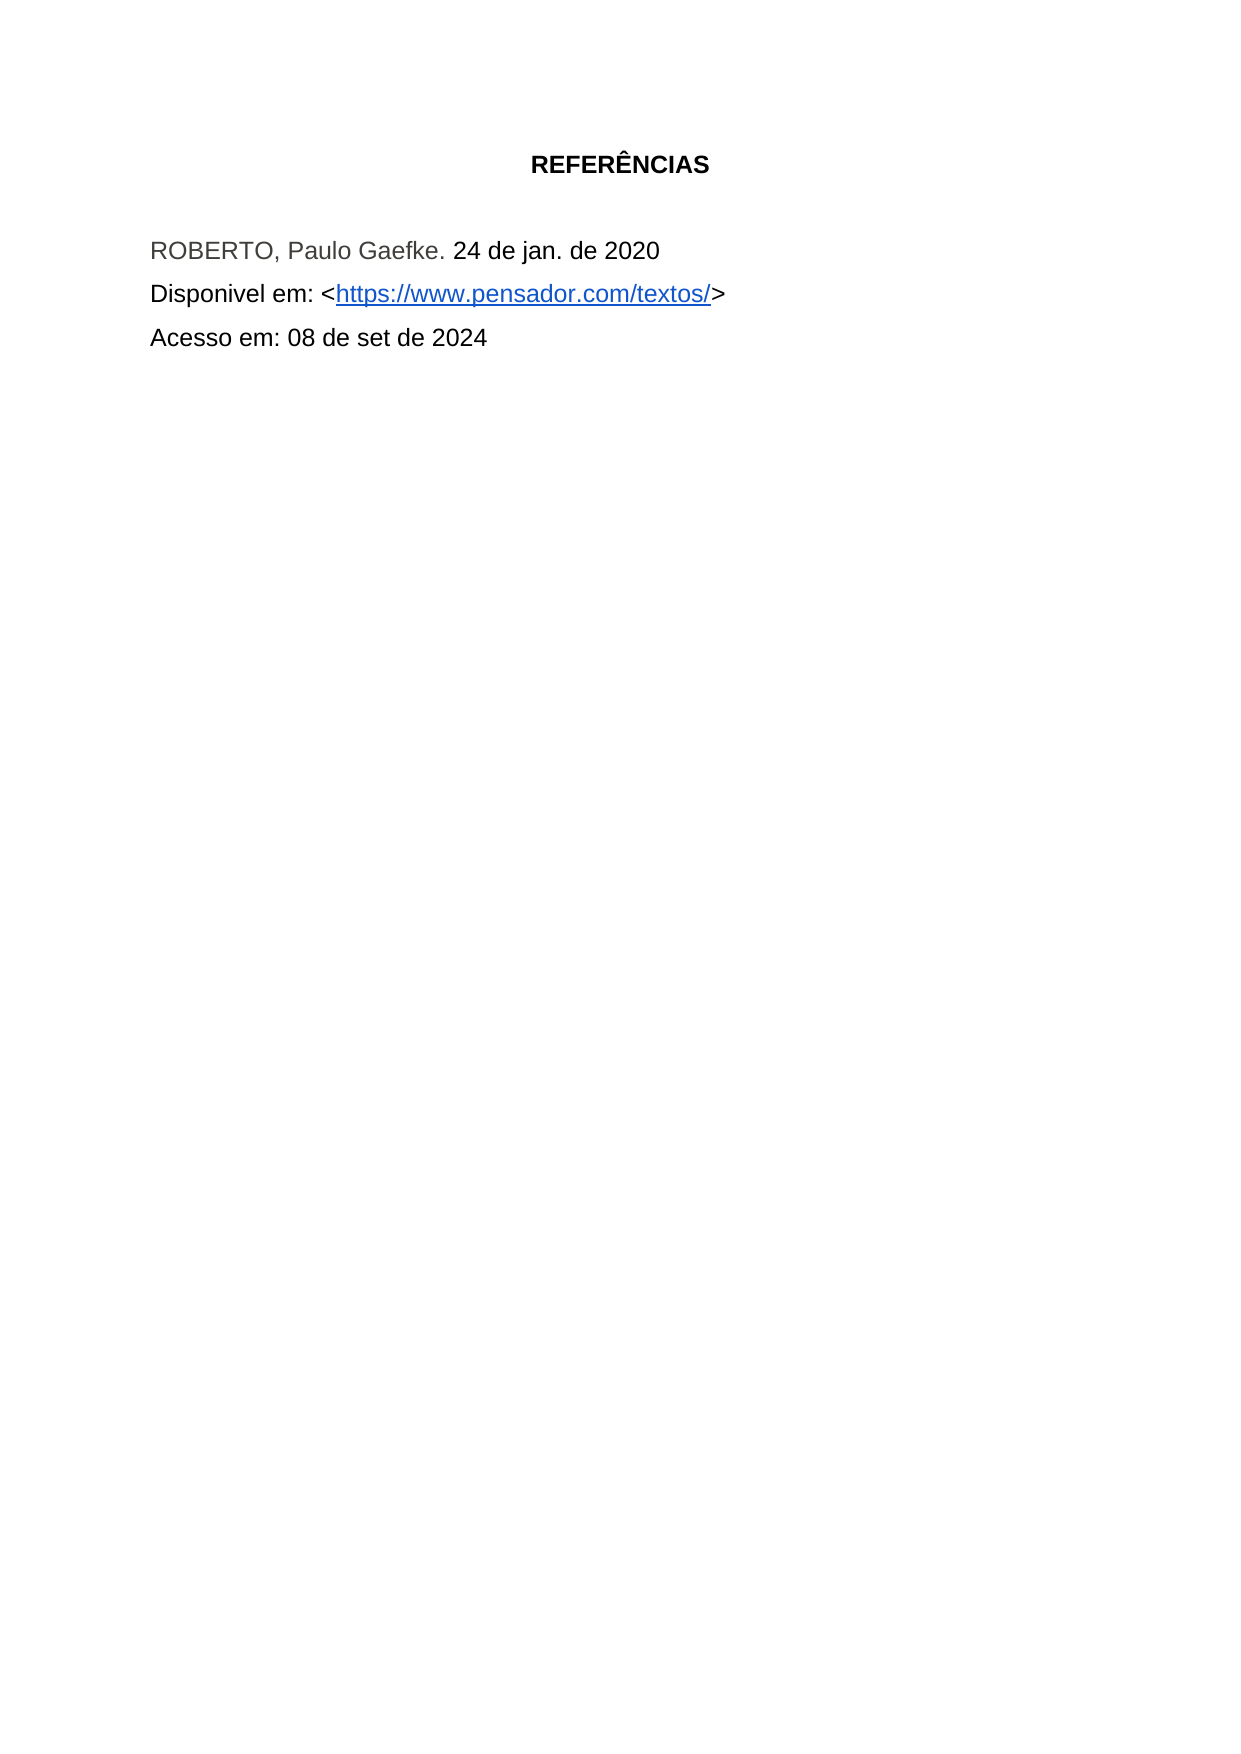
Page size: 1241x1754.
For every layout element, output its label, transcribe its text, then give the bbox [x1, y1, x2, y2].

text Acesso em: 08 de set de 2024 [150, 322, 1090, 351]
text ROBERTO, Paulo Gaefke. 24 de jan. de 2020 [150, 236, 1090, 265]
text Disponivel em: <https://www.pensador.com/textos/> [150, 279, 1090, 308]
subtitle REFERÊNCIAS [710, 150, 1090, 179]
subtitle REFERÊNCIAS [150, 150, 531, 179]
